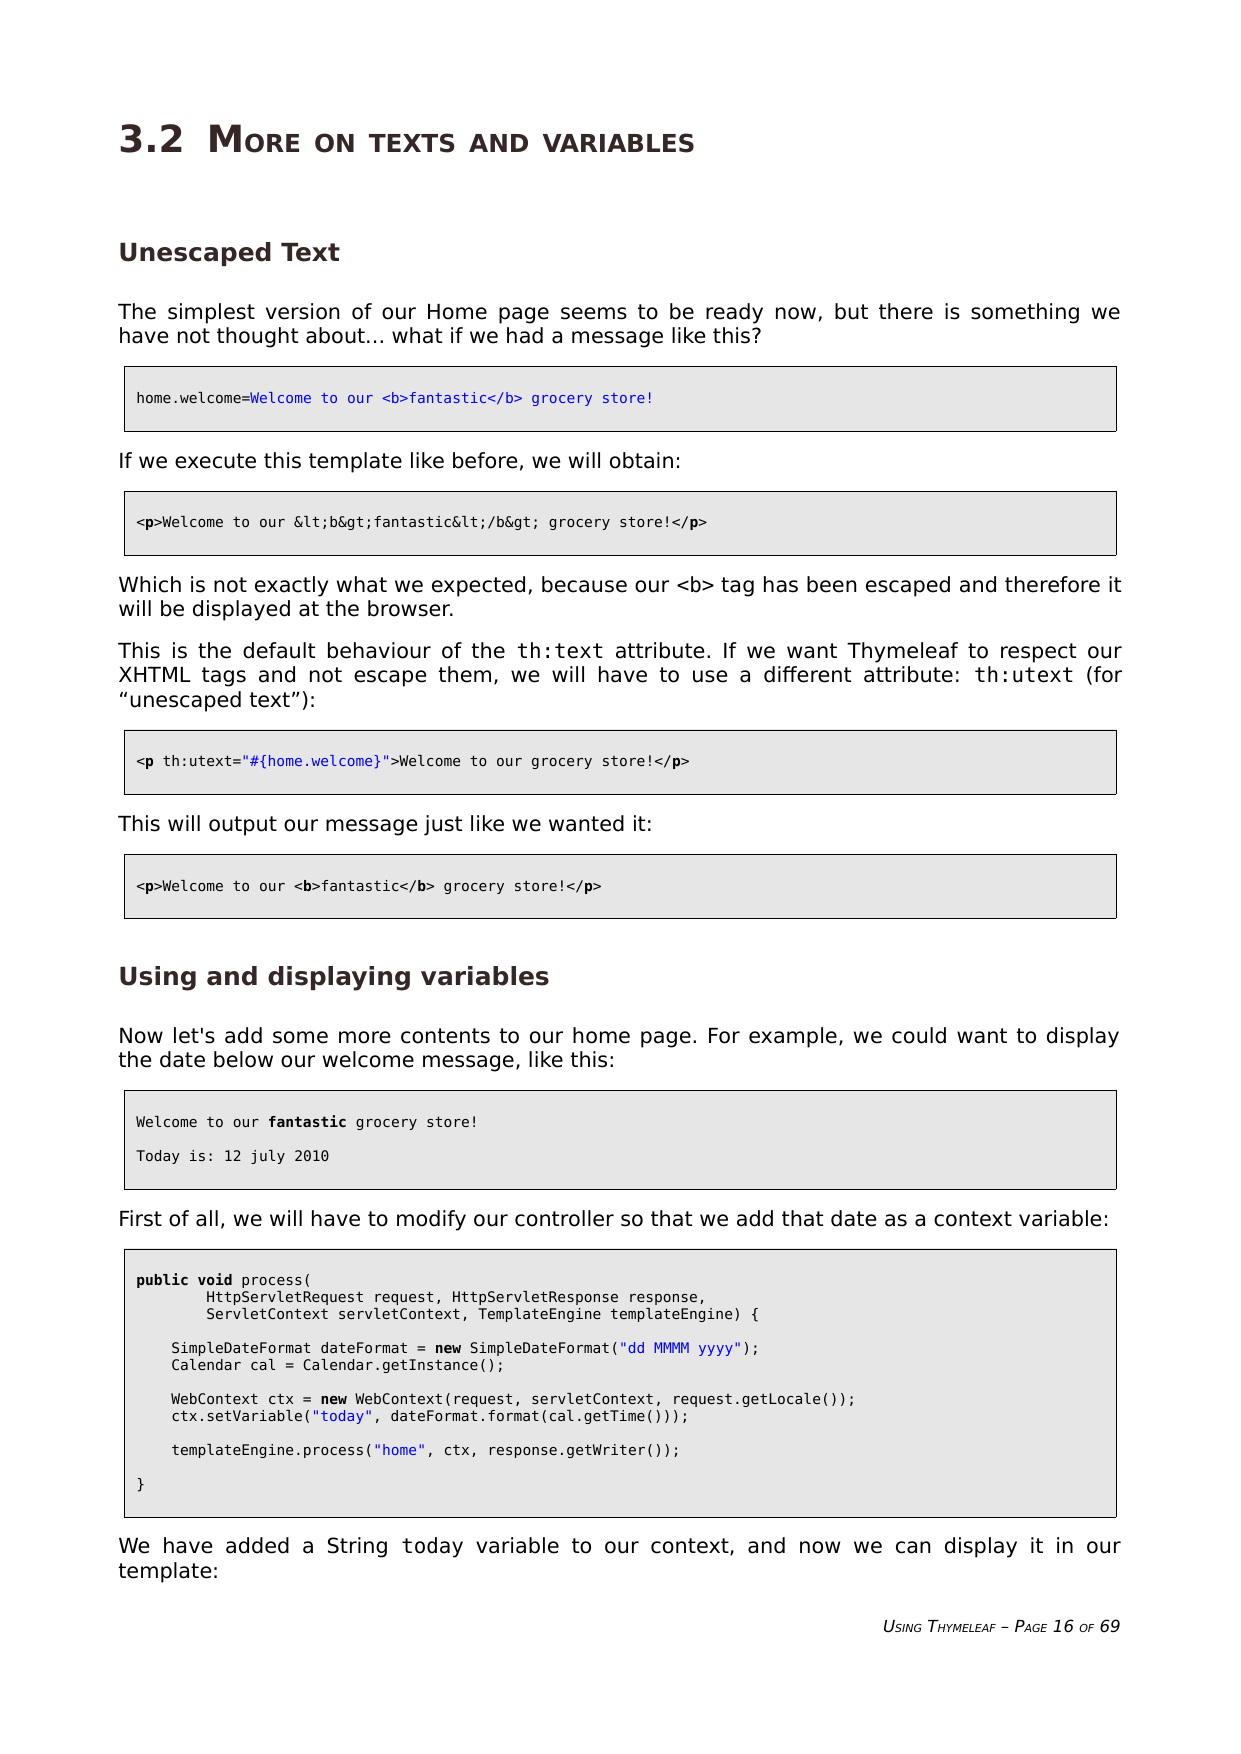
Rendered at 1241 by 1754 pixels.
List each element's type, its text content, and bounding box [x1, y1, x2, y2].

subtitle Unescaped Text [118, 238, 1122, 268]
text Welcome to our fantastic grocery store! Today is: 12 july 2010 [125, 1091, 1116, 1189]
text <p th:utext="#{home.welcome}">Welcome to our grocery store!</p> [125, 731, 1116, 794]
text Which is not exactly what we expected, because our <b> tag has been escaped and therefore it will be displayed at the browser. [118, 573, 1122, 621]
text <p>Welcome to our <b>fantastic</b> grocery store!</p> [125, 855, 1116, 918]
text The simplest version of our Home page seems to be ready now, but there is something we have not thought about... what if we had a message like this? [118, 300, 1122, 349]
text home.welcome=Welcome to our <b>fantastic</b> grocery store! [125, 367, 1116, 431]
text First of all, we will have to modify our controller so that we add that date as a context variable: [118, 1207, 1122, 1231]
text Now let's add some more contents to our home page. For example, we could want to display the date below our welcome message, like this: [118, 1024, 1122, 1073]
subtitle Using and displaying variables [118, 962, 1122, 992]
text This is the default behaviour of the th:text attribute. If we want Thymeleaf to respect our XHTML tags and not escape them, we will have to use a different attribute: th:utext (for “unescaped text”): [118, 639, 1122, 712]
text This will output our message just like we wanted it: [118, 812, 1122, 836]
text public void process( HttpServletRequest request, HttpServletResponse response, ServletContext servletContext, TemplateEngine templateEngine) { SimpleDateFormat dateFormat = new SimpleDateFormat("dd MMMM yyyy"); Calendar cal = Calendar.getInstance(); WebContext ctx = new WebContext(request, servletContext, request.getLocale()); ctx.setVariable("today", dateFormat.format(cal.getTime())); templateEngine.process("home", ctx, response.getWriter()); } [125, 1250, 1116, 1517]
text <p>Welcome to our &lt;b&gt;fantastic&lt;/b&gt; grocery store!</p> [125, 492, 1116, 555]
text We have added a String today variable to our context, and now we can display it in our template: [118, 1534, 1122, 1583]
text If we execute this template like before, we will obtain: [118, 449, 1122, 473]
subtitle More on texts and variables [118, 118, 1122, 162]
